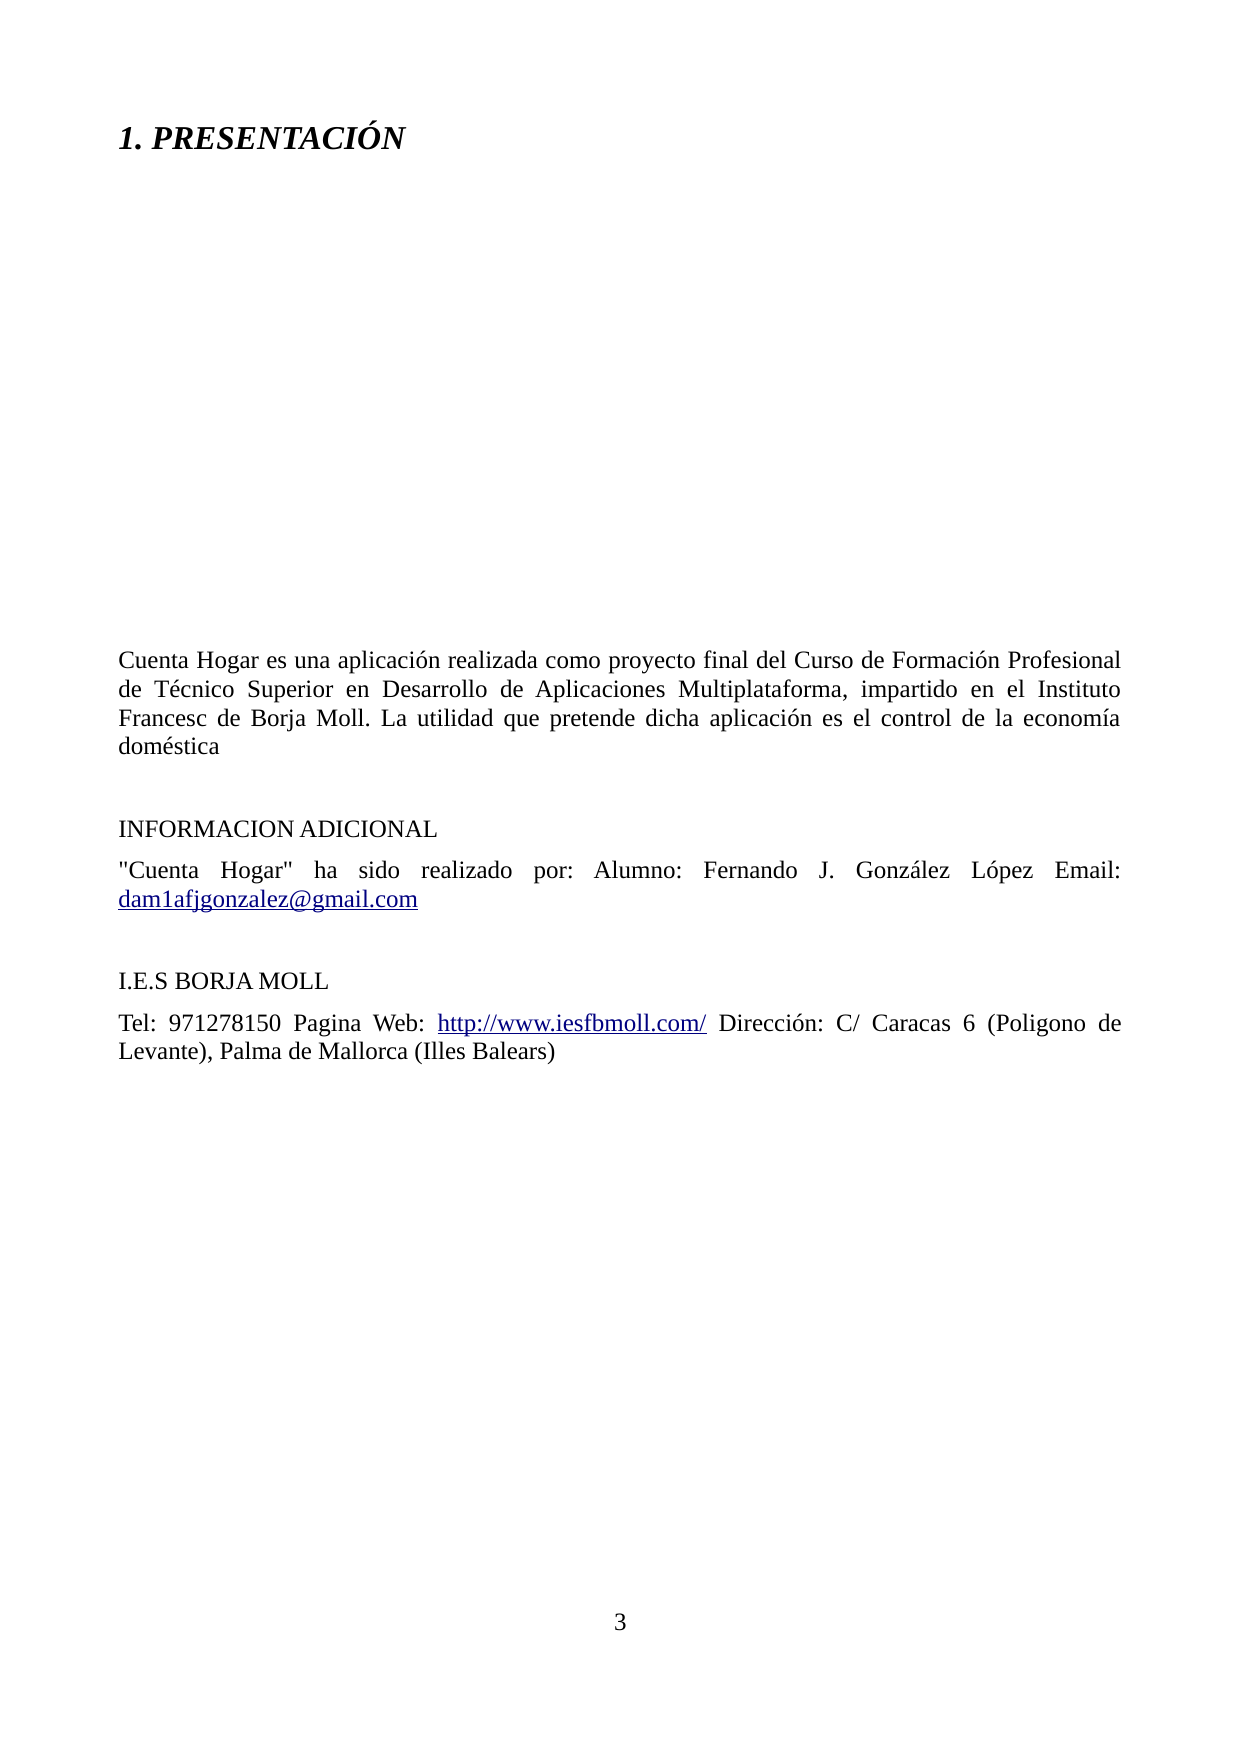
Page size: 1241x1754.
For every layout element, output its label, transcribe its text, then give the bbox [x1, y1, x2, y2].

text INFORMACION ADICIONAL [118, 814, 1122, 843]
text Cuenta Hogar es una aplicación realizada como proyecto final del Curso de Formación Profesional de Técnico Superior en Desarrollo de Aplicaciones Multiplataforma, impartido en el Instituto Francesc de Borja Moll. La utilidad que pretende dicha aplicación es el control de la economía doméstica [118, 645, 1122, 760]
text Tel: 971278150 Pagina Web: http://www.iesfbmoll.com/ Dirección: C/ Caracas 6 (Poligono de Levante), Palma de Mallorca (Illes Balears) [118, 1008, 1122, 1065]
text I.E.S BORJA MOLL [118, 966, 1122, 995]
text "Cuenta Hogar" ha sido realizado por: Alumno: Fernando J. González López Email: dam1afjgonzalez@gmail.com [118, 855, 1122, 913]
text 1. PRESENTACIÓN [118, 118, 1122, 156]
